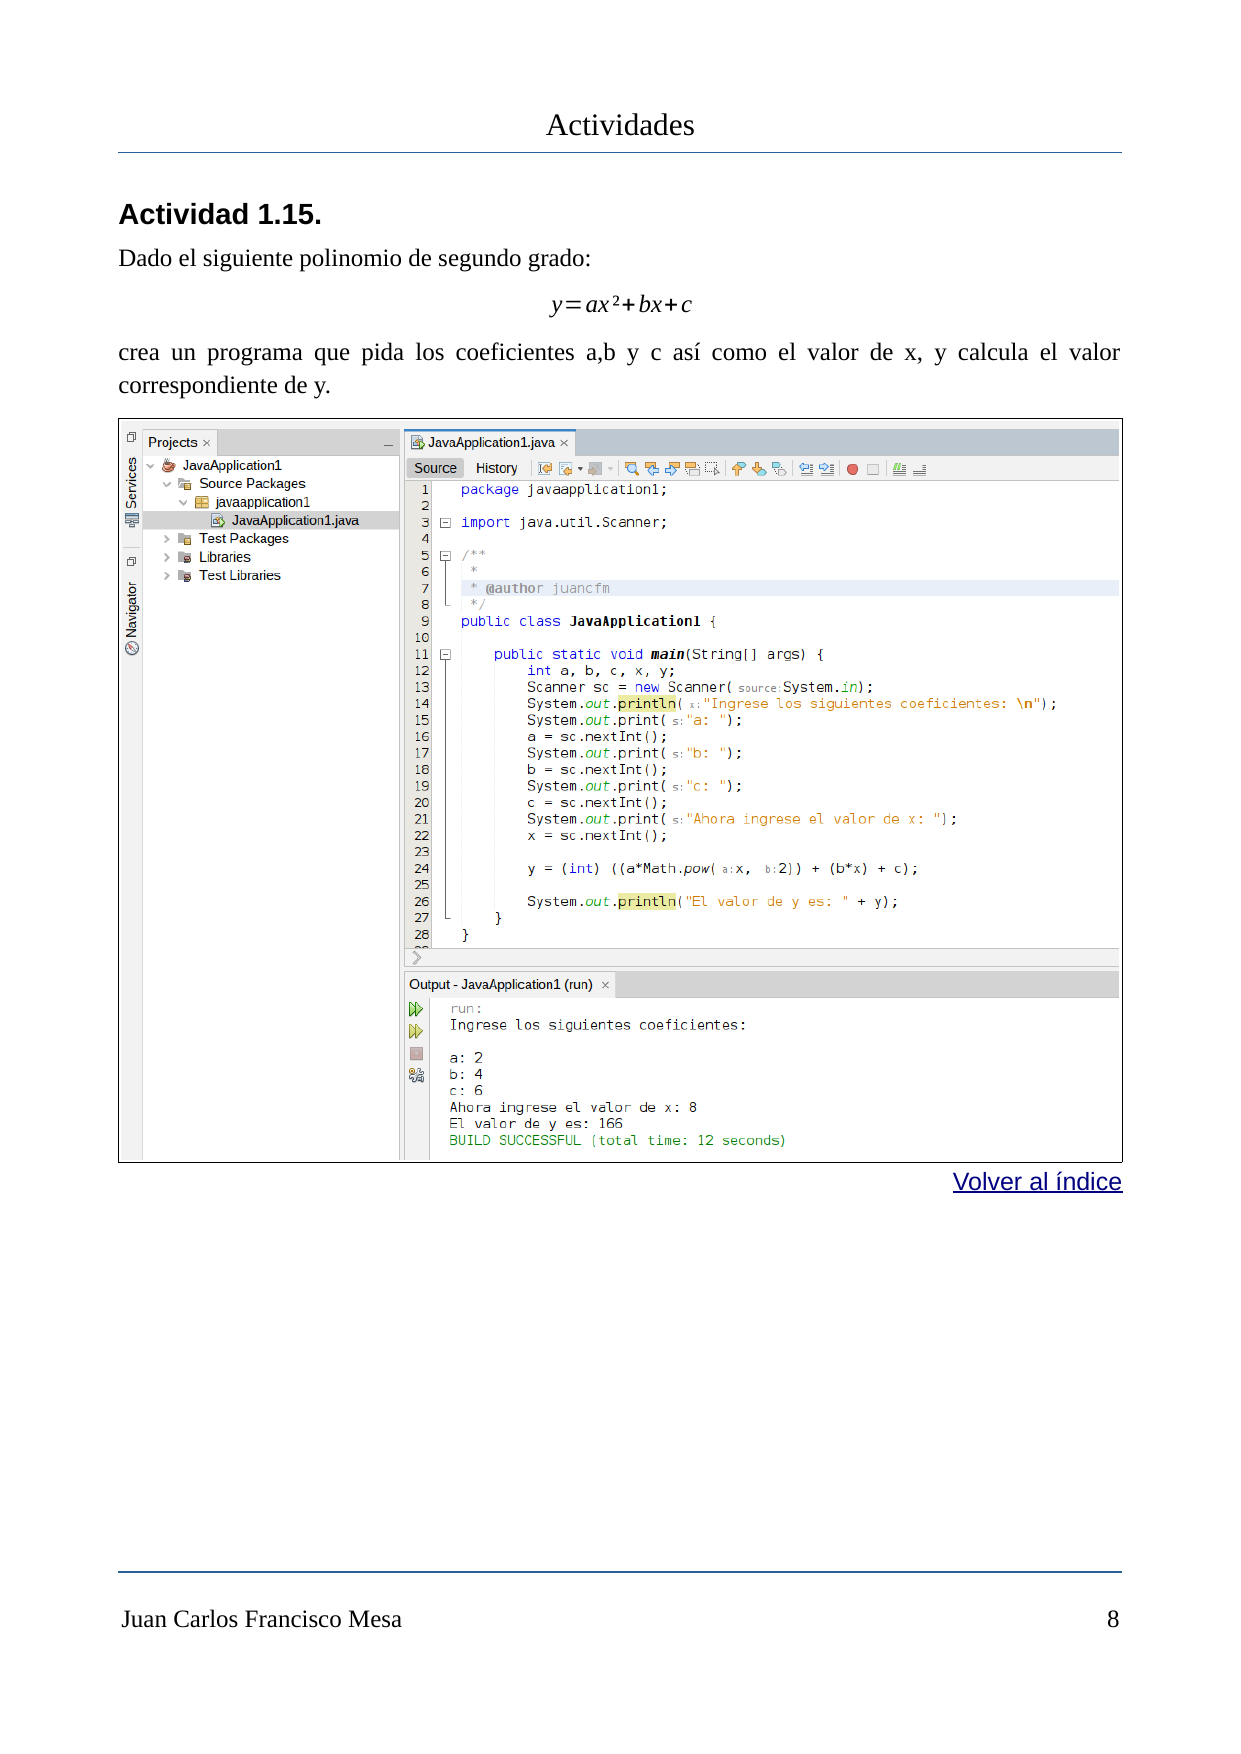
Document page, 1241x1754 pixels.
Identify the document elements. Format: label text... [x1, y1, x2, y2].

subtitle Actividad 1.15. [118, 197, 1122, 231]
picture [121, 421, 1119, 1160]
text crea un programa que pida los coeficientes a,b y c así como el valor de x, y calcula el valor correspondiente de y. [118, 337, 1122, 399]
text Dado el siguiente polinomio de segundo grado: [118, 243, 1122, 272]
text Volver al índice [118, 1163, 1122, 1195]
text [119, 419, 1122, 1162]
